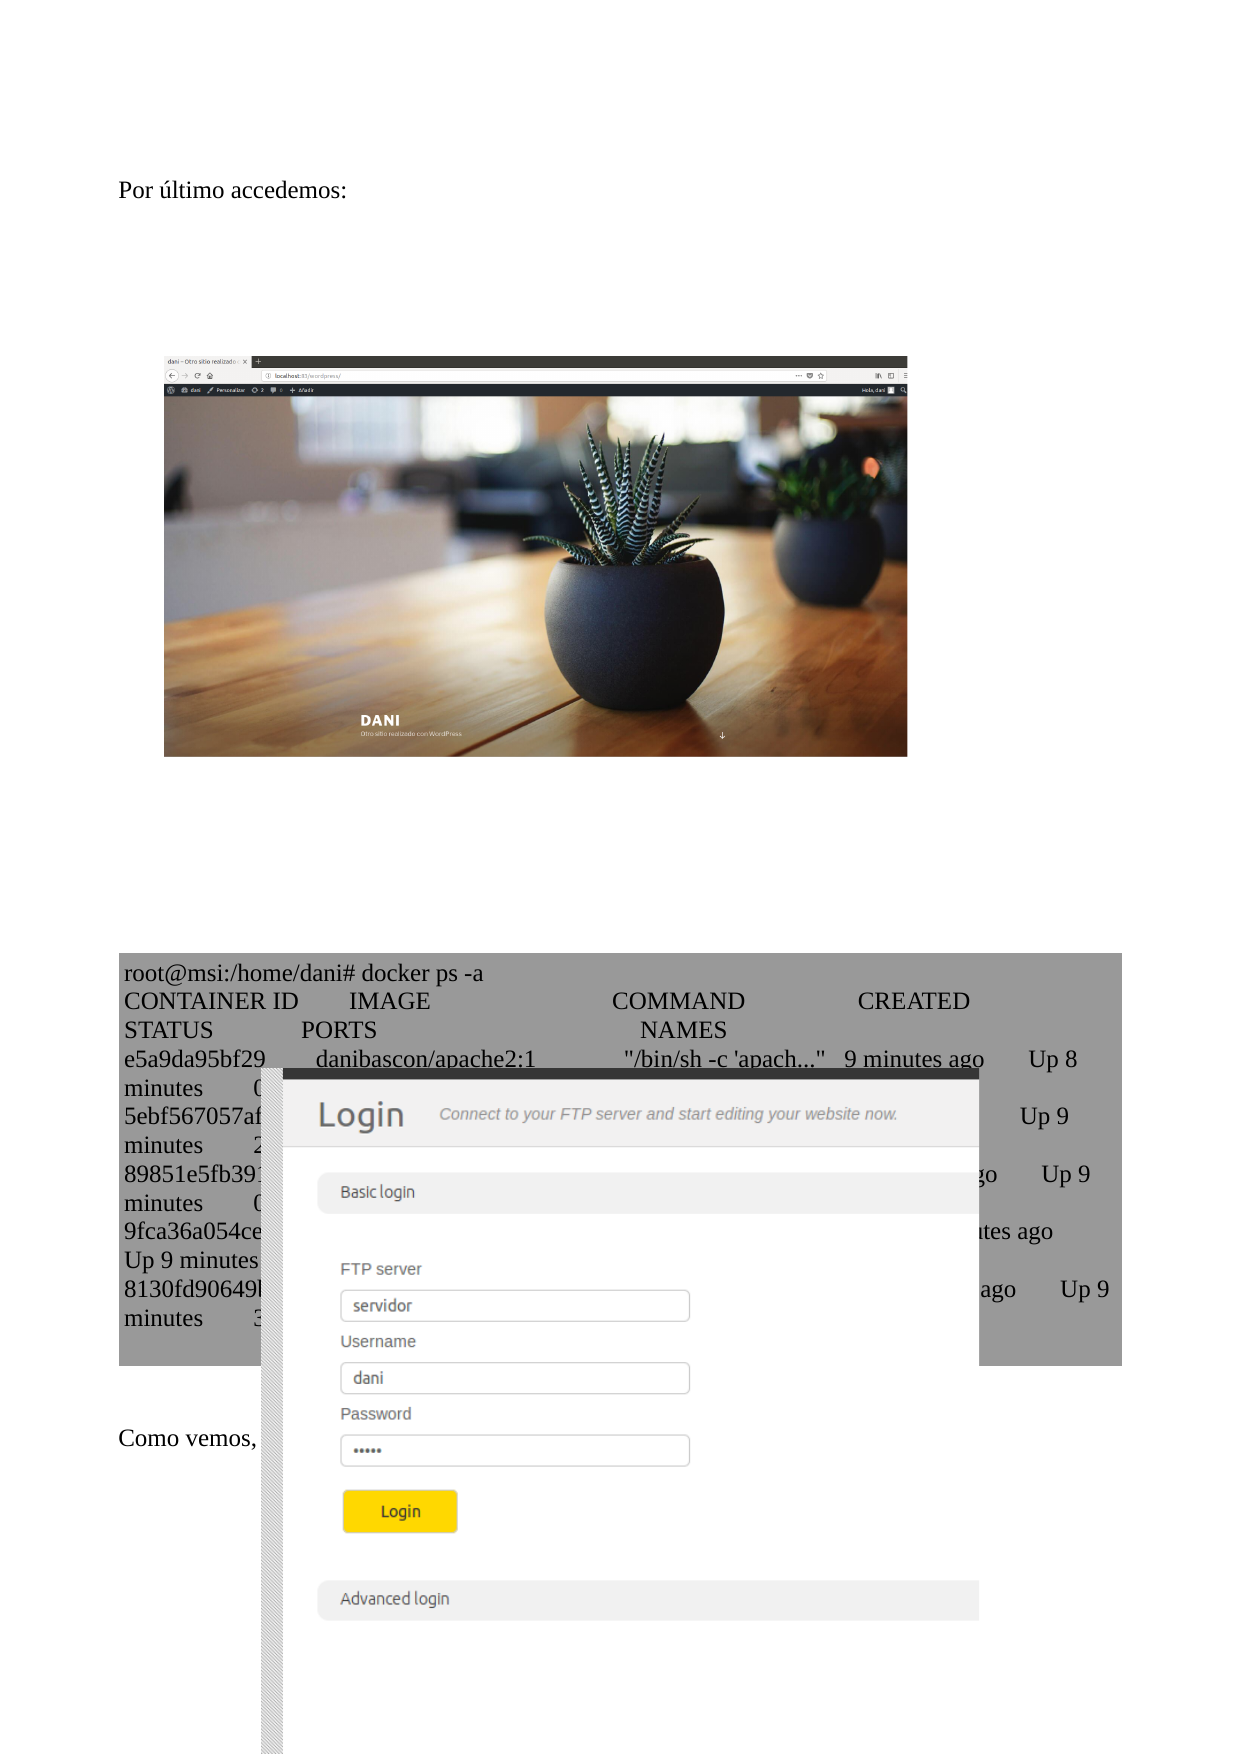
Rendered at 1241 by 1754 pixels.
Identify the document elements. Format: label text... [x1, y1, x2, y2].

picture [261, 1068, 980, 1754]
table_header root@msi:/home/dani# docker ps -a CONTAINER ID IMAGE COMMAND CREATED STATUS PORTS NAMES e5a9da95bf29 danibascon/apache2:1 "/bin/sh -c 'apach..." 9 minutes ago Up 8 minutes 0.0.0.0:21-22->21-22/tcp, 0.0.0.0:81->80/tcp servidor_apache 5ebf567057af danibascon/proftpd "/bin/sh -c /cmd.sh" 9 minutes ago Up 9 minutes 21-22/tcp servidor 89851e5fb391 danibascon/apache2-usuario:7 "/cmd.sh" 9 minutes ago Up 9 minutes 0.0.0.0:83->80/tcp dani 9fca36a054ce danibascon/phpmyadmin7-ubuntu:2 "/bin/sh -c 'apach..." 9 minutes ago Up 9 minutes 0.0.0.0:82->80/tcp phpmyadmin 8130fd90649b danibascon/mysql-ubuntu:1 "/sbin/entrypoint...." 9 minutes ago Up 9 minutes 3306/tcp mysql [119, 953, 1122, 1366]
picture [164, 356, 908, 757]
text Como vemos, todos los contenedores están activos y en perfecto funcionamiento. [118, 1423, 261, 1452]
text Por último accedemos: [118, 176, 1122, 204]
text Como vemos, todos los contenedores están activos y en perfecto funcionamiento. [980, 1423, 1122, 1452]
